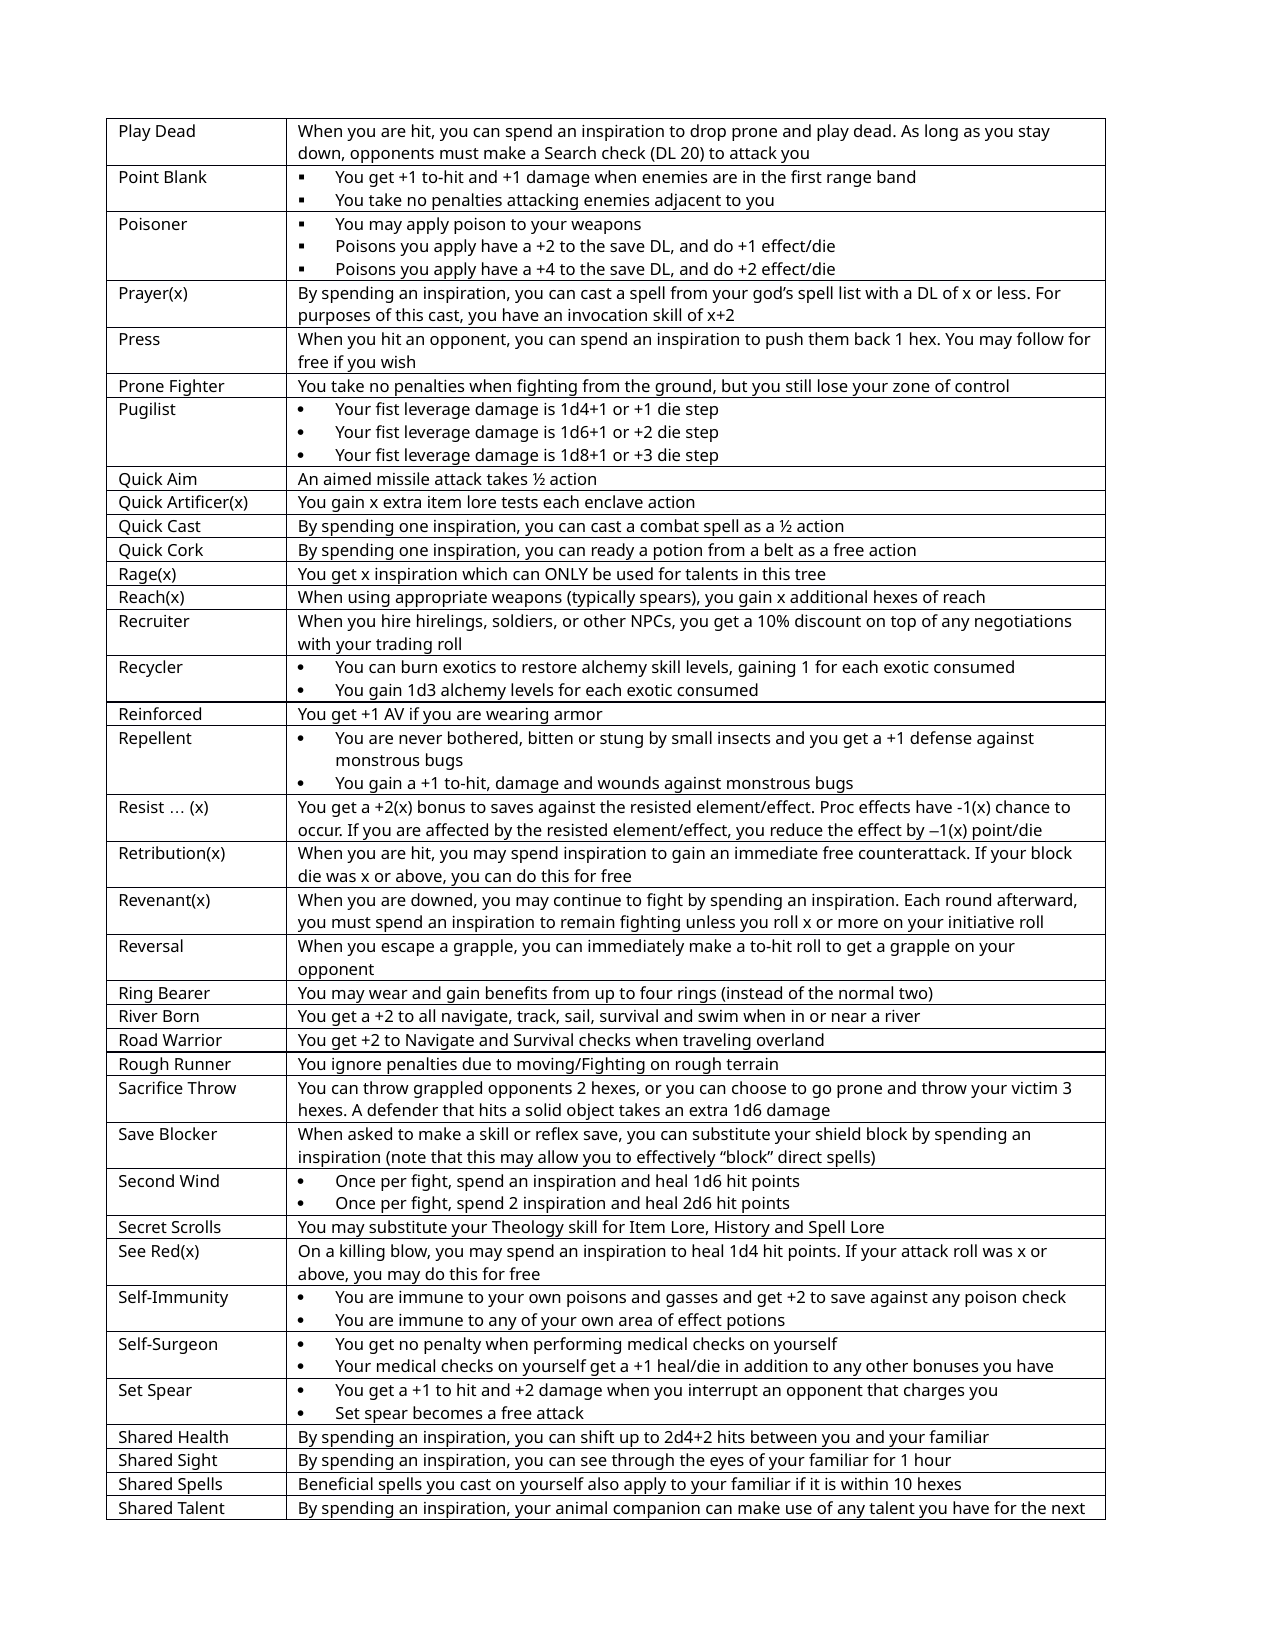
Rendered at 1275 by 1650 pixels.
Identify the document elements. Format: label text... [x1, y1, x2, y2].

table_cell Point Blank [107, 166, 286, 211]
table_cell Press [107, 328, 286, 373]
table_cell Shared Spells [107, 1473, 286, 1495]
table_cell Quick Aim [107, 467, 286, 490]
table_cell Revenant(x) [107, 888, 286, 934]
table_cell You may apply poison to your weapons Poisons you apply have a +2 to the save DL, and do +1 effect/die Poisons you apply have a +4 to the save DL, and do +2 effect/die [287, 212, 1105, 280]
table_cell Retribution(x) [107, 842, 286, 887]
table_cell By spending one inspiration, you can ready a potion from a belt as a free action [287, 538, 1105, 561]
table_cell When you are downed, you may continue to fight by spending an inspiration. Each round afterward, you must spend an inspiration to remain fighting unless you roll x or more on your initiative roll [287, 888, 1105, 934]
table_cell When you escape a grapple, you can immediately make a to-hit roll to get a grapple on your opponent [287, 935, 1105, 980]
table_cell Set Spear [107, 1379, 286, 1424]
table_cell When you hit an opponent, you can spend an inspiration to push them back 1 hex. You may follow for free if you wish [287, 328, 1105, 373]
table_cell Resist … (x) [107, 795, 286, 841]
table_cell You are immune to your own poisons and gasses and get +2 to save against any poison check You are immune to any of your own area of effect potions [287, 1286, 1105, 1331]
table_cell Recycler [107, 656, 286, 701]
table_cell See Red(x) [107, 1239, 286, 1285]
table_cell By spending an inspiration, you can shift up to 2d4+2 hits between you and your familiar [287, 1425, 1105, 1448]
table_cell You may substitute your Theology skill for Item Lore, History and Spell Lore [287, 1216, 1105, 1238]
table_cell When asked to make a skill or reflex save, you can substitute your shield block by spending an inspiration (note that this may allow you to effectively “block” direct spells) [287, 1123, 1105, 1168]
table_cell Quick Cork [107, 538, 286, 561]
table_cell You get a +2(x) bonus to saves against the resisted element/effect. Proc effects have -1(x) chance to occur. If you are affected by the resisted element/effect, you reduce the effect by –1(x) point/die [287, 795, 1105, 841]
table_cell Road Warrior [107, 1029, 286, 1051]
table_cell Pugilist [107, 398, 286, 466]
table_cell You are never bothered, bitten or stung by small insects and you get a +1 defense against monstrous bugs You gain a +1 to-hit, damage and wounds against monstrous bugs [287, 726, 1105, 794]
table_cell Quick Artificer(x) [107, 491, 286, 513]
table_cell Once per fight, spend an inspiration and heal 1d6 hit points Once per fight, spend 2 inspiration and heal 2d6 hit points [287, 1169, 1105, 1214]
table_cell River Born [107, 1005, 286, 1028]
table_cell By spending an inspiration, your animal companion can make use of any talent you have for the next [287, 1496, 1105, 1519]
table_cell You get a +2 to all navigate, track, sail, survival and swim when in or near a river [287, 1005, 1105, 1028]
table_cell Ring Bearer [107, 981, 286, 1004]
table_cell Beneficial spells you cast on yourself also apply to your familiar if it is within 10 hexes [287, 1473, 1105, 1495]
table_cell Self-Surgeon [107, 1332, 286, 1378]
table_cell On a killing blow, you may spend an inspiration to heal 1d4 hit points. If your attack roll was x or above, you may do this for free [287, 1239, 1105, 1285]
table_cell Shared Sight [107, 1449, 286, 1472]
table_cell Rough Runner [107, 1053, 286, 1075]
table_cell By spending one inspiration, you can cast a combat spell as a ½ action [287, 515, 1105, 537]
table_cell Shared Talent [107, 1496, 286, 1519]
table_cell Prone Fighter [107, 374, 286, 397]
table_cell By spending an inspiration, you can cast a spell from your god’s spell list with a DL of x or less. For purposes of this cast, you have an invocation skill of x+2 [287, 281, 1105, 327]
table_cell Second Wind [107, 1169, 286, 1214]
table_cell You can burn exotics to restore alchemy skill levels, gaining 1 for each exotic consumed You gain 1d3 alchemy levels for each exotic consumed [287, 656, 1105, 701]
table_cell Recruiter [107, 610, 286, 655]
table_cell Reversal [107, 935, 286, 980]
table_cell You get x inspiration which can ONLY be used for talents in this tree [287, 562, 1105, 585]
table_cell Prayer(x) [107, 281, 286, 327]
table_cell When you hire hirelings, soldiers, or other NPCs, you get a 10% discount on top of any negotiations with your trading roll [287, 610, 1105, 655]
table_cell Save Blocker [107, 1123, 286, 1168]
table_cell Shared Health [107, 1425, 286, 1448]
table_cell Sacrifice Throw [107, 1076, 286, 1122]
table_cell Play Dead [107, 119, 286, 164]
table_cell Rage(x) [107, 562, 286, 585]
table_cell Self-Immunity [107, 1286, 286, 1331]
table_cell Your fist leverage damage is 1d4+1 or +1 die step Your fist leverage damage is 1d6+1 or +2 die step Your fist leverage damage is 1d8+1 or +3 die step [287, 398, 1105, 466]
table_cell Reach(x) [107, 586, 286, 608]
table_cell You gain x extra item lore tests each enclave action [287, 491, 1105, 513]
table_cell Repellent [107, 726, 286, 794]
table_cell You get +1 to-hit and +1 damage when enemies are in the first range band You take no penalties attacking enemies adjacent to you [287, 166, 1105, 211]
table_cell You may wear and gain benefits from up to four rings (instead of the normal two) [287, 981, 1105, 1004]
table_cell When you are hit, you may spend inspiration to gain an immediate free counterattack. If your block die was x or above, you can do this for free [287, 842, 1105, 887]
table_cell Reinforced [107, 703, 286, 725]
table_cell Secret Scrolls [107, 1216, 286, 1238]
table_cell Quick Cast [107, 515, 286, 537]
table_cell You get +2 to Navigate and Survival checks when traveling overland [287, 1029, 1105, 1051]
table_cell You get no penalty when performing medical checks on yourself Your medical checks on yourself get a +1 heal/die in addition to any other bonuses you have [287, 1332, 1105, 1378]
table_cell An aimed missile attack takes ½ action [287, 467, 1105, 490]
table_cell You ignore penalties due to moving/Fighting on rough terrain [287, 1053, 1105, 1075]
table_cell You can throw grappled opponents 2 hexes, or you can choose to go prone and throw your victim 3 hexes. A defender that hits a solid object takes an extra 1d6 damage [287, 1076, 1105, 1122]
table_cell When you are hit, you can spend an inspiration to drop prone and play dead. As long as you stay down, opponents must make a Search check (DL 20) to attack you [287, 119, 1105, 164]
table_cell Poisoner [107, 212, 286, 280]
table_cell You take no penalties when fighting from the ground, but you still lose your zone of control [287, 374, 1105, 397]
table_cell You get +1 AV if you are wearing armor [287, 703, 1105, 725]
table_cell When using appropriate weapons (typically spears), you gain x additional hexes of reach [287, 586, 1105, 608]
table_cell You get a +1 to hit and +2 damage when you interrupt an opponent that charges you Set spear becomes a free attack [287, 1379, 1105, 1424]
table_cell By spending an inspiration, you can see through the eyes of your familiar for 1 hour [287, 1449, 1105, 1472]
